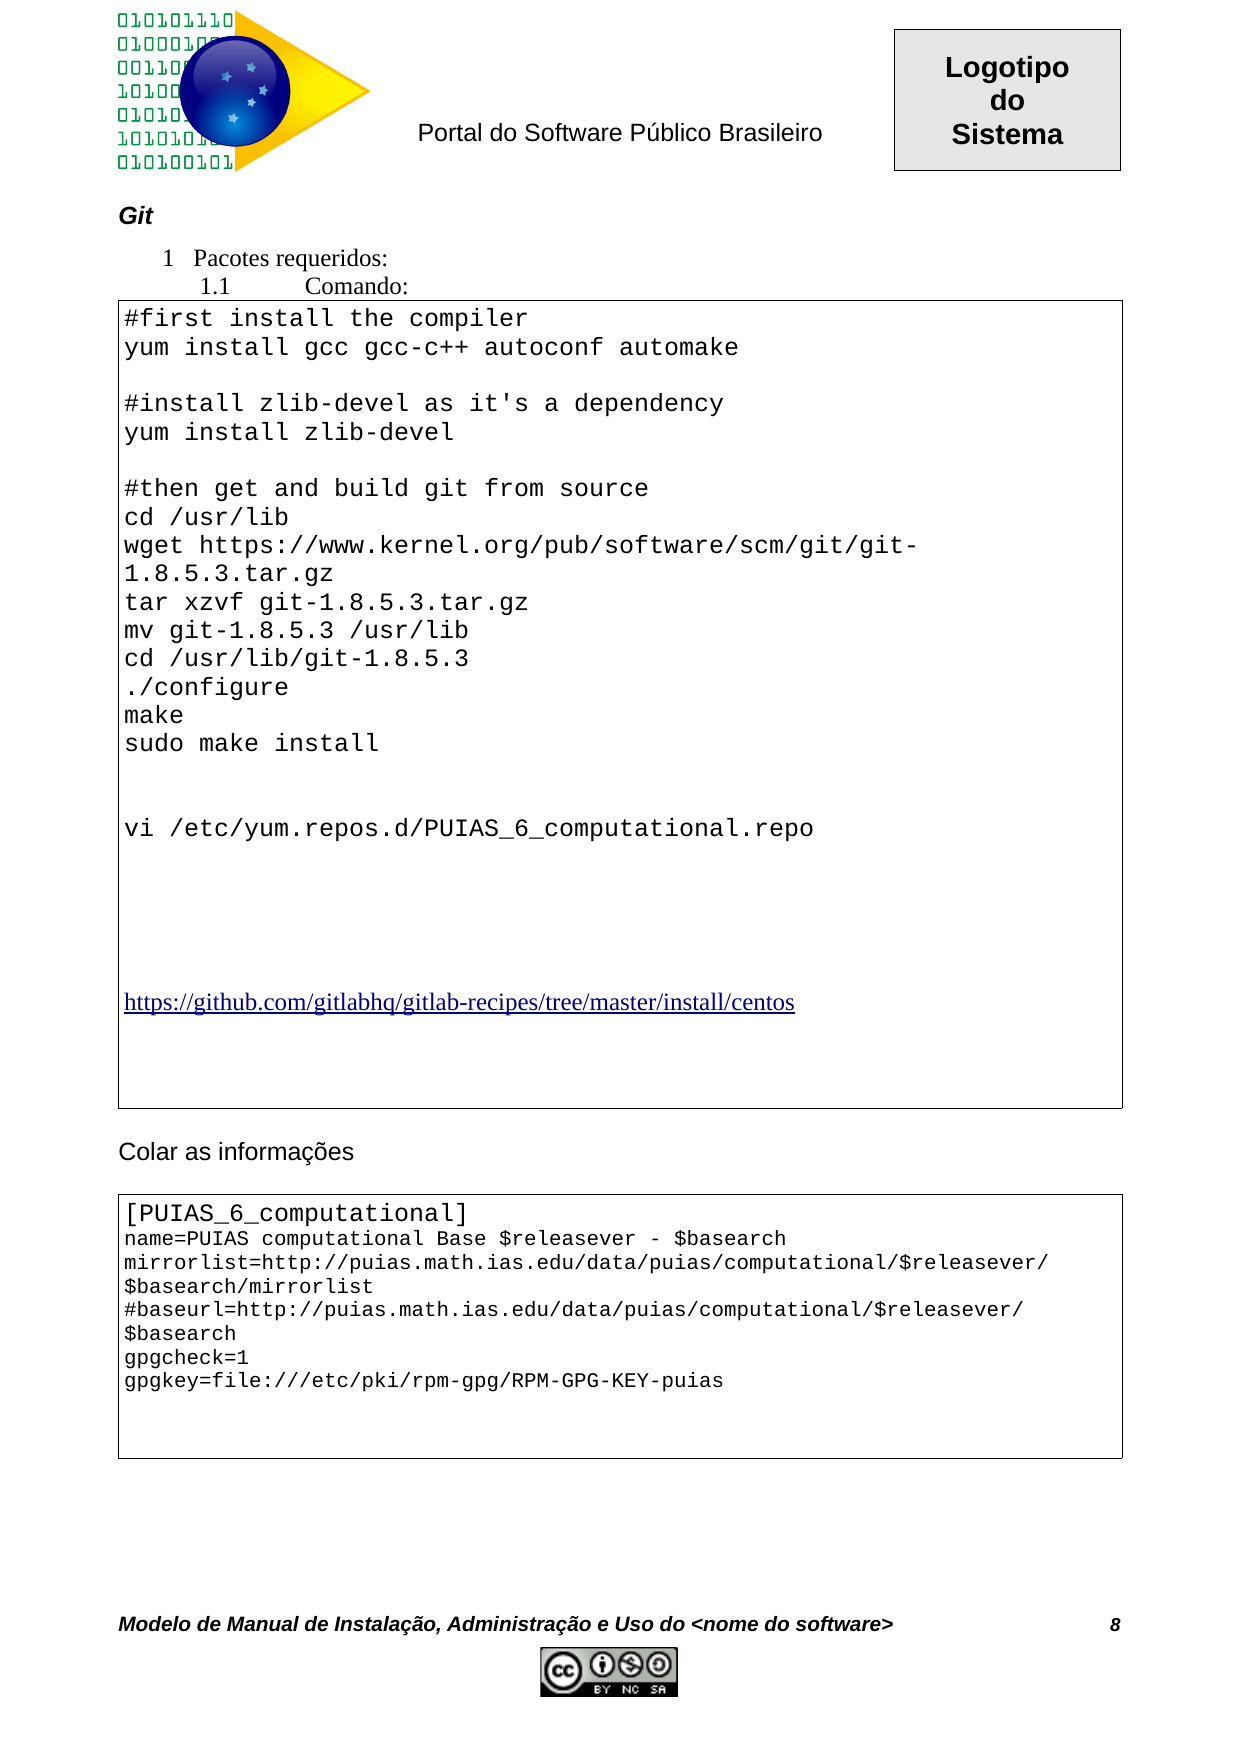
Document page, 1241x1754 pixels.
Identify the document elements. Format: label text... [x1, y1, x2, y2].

list Comando: [193, 271, 1122, 300]
table_header #first install the compiler yum install gcc gcc-c++ autoconf automake #install zlib-devel as it's a dependency yum install zlib-devel #then get and build git from source cd /usr/lib wget https://www.kernel.org/pub/software/scm/git/git-1.8.5.3.tar.gz tar xzvf git-1.8.5.3.tar.gz mv git-1.8.5.3 /usr/lib cd /usr/lib/git-1.8.5.3 ./configure make sudo make install vi /etc/yum.repos.d/PUIAS_6_computational.repo https://github.com/gitlabhq/gitlab-recipes/tree/master/install/centos [119, 301, 1122, 1108]
list Pacotes requeridos: [156, 243, 1122, 271]
picture [118, 10, 371, 172]
table_header [PUIAS_6_computational] name=PUIAS computational Base $releasever - $basearch mirrorlist=http://puias.math.ias.edu/data/puias/computational/$releasever/$basearch/mirrorlist #baseurl=http://puias.math.ias.edu/data/puias/computational/$releasever/$basearch gpgcheck=1 gpgkey=file:///etc/pki/rpm-gpg/RPM-GPG-KEY-puias [119, 1195, 1122, 1458]
text Colar as informações [118, 1137, 1122, 1166]
picture [540, 1647, 678, 1697]
subtitle Git [118, 201, 1122, 230]
